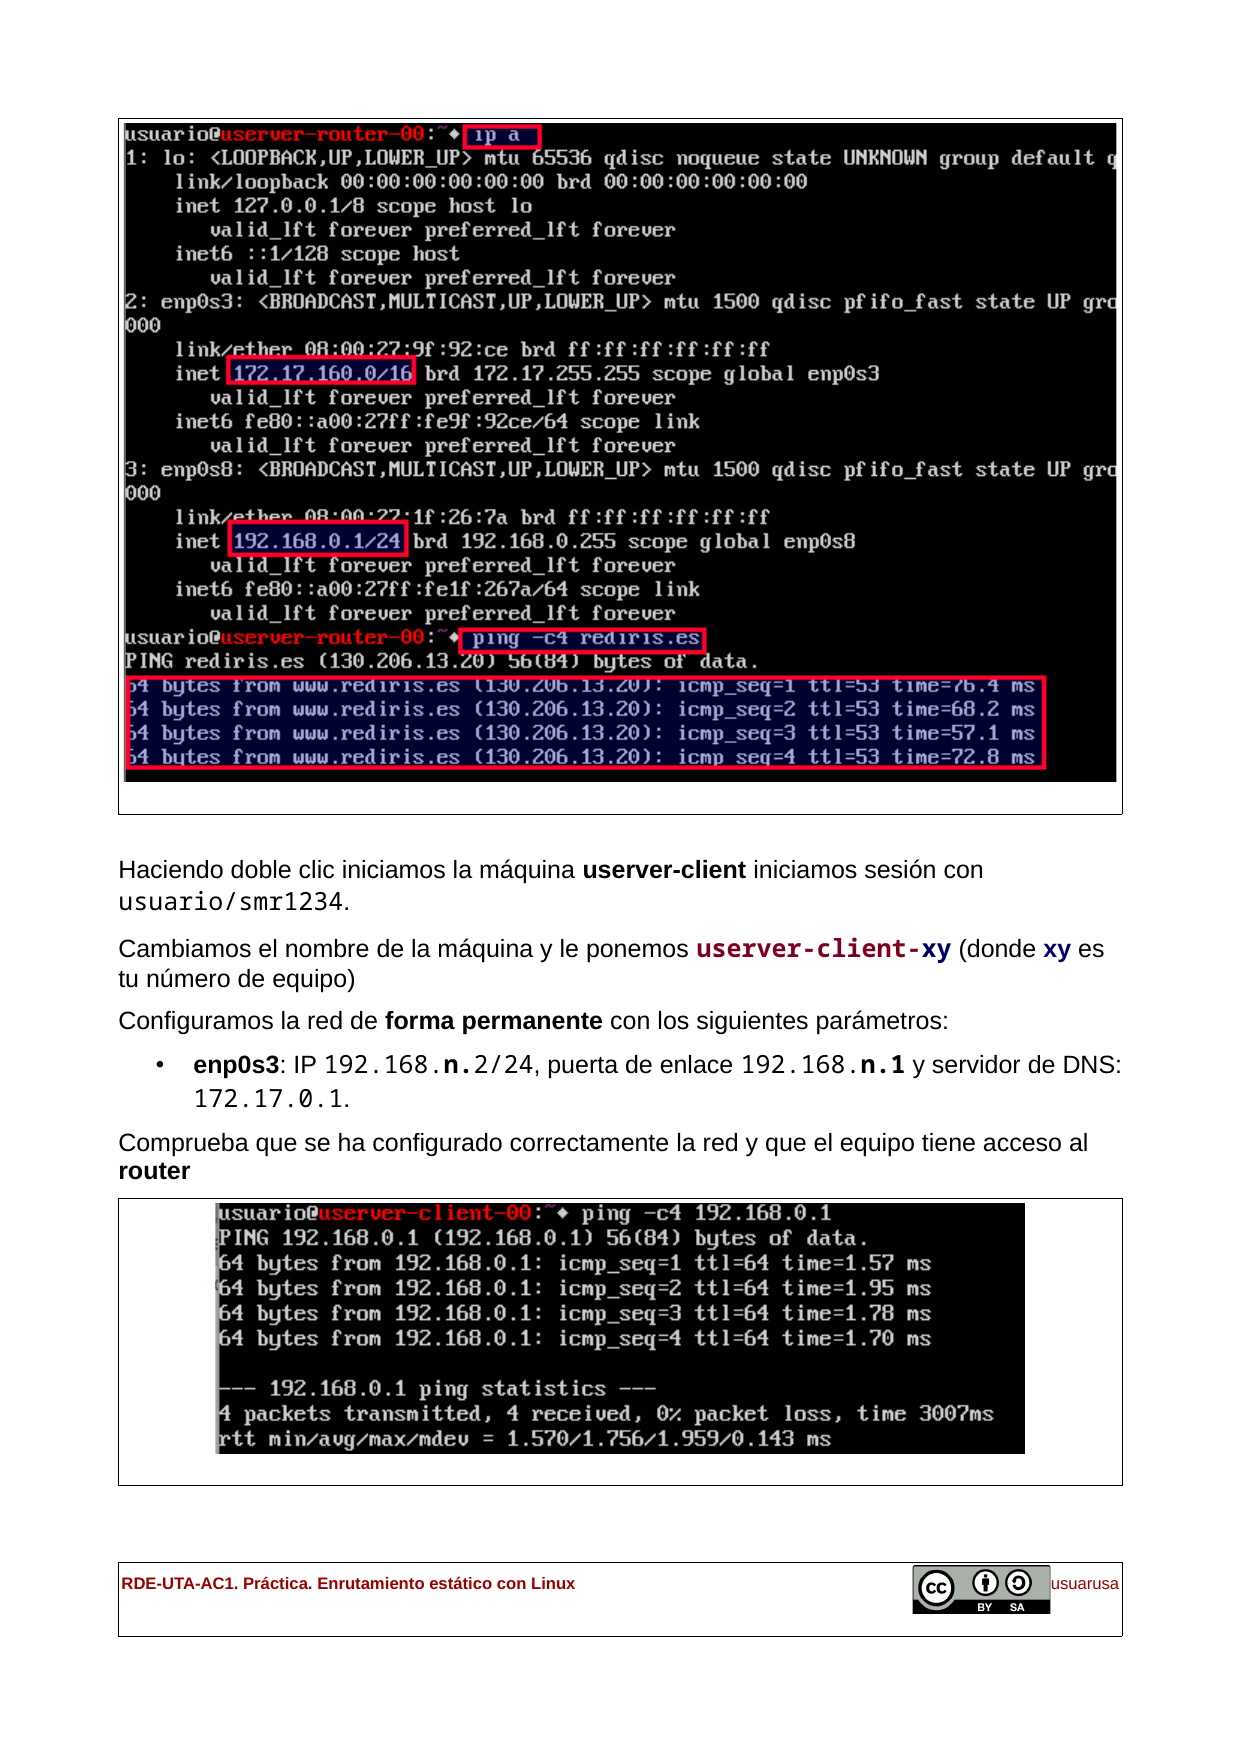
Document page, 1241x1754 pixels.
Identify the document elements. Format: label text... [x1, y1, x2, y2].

text Comprueba que se ha configurado correctamente la red y que el equipo tiene acceso al router [118, 1127, 1122, 1185]
table_header [119, 1199, 1122, 1485]
picture [123, 123, 1117, 782]
text Configuramos la red de forma permanente con los siguientes parámetros: [118, 1006, 1122, 1034]
picture [215, 1203, 1025, 1454]
list enp0s3: IP 192.168.n.2/24, puerta de enlace 192.168.n.1 y servidor de DNS: 172.17.0.1. [156, 1047, 1122, 1115]
picture [912, 1565, 1051, 1614]
text Cambiamos el nombre de la máquina y le ponemos userver-client-xy (donde xy es tu número de equipo) [118, 930, 1122, 993]
text Haciendo doble clic iniciamos la máquina userver-client iniciamos sesión con usuario/smr1234. [118, 855, 1122, 918]
table_header [119, 119, 1122, 814]
